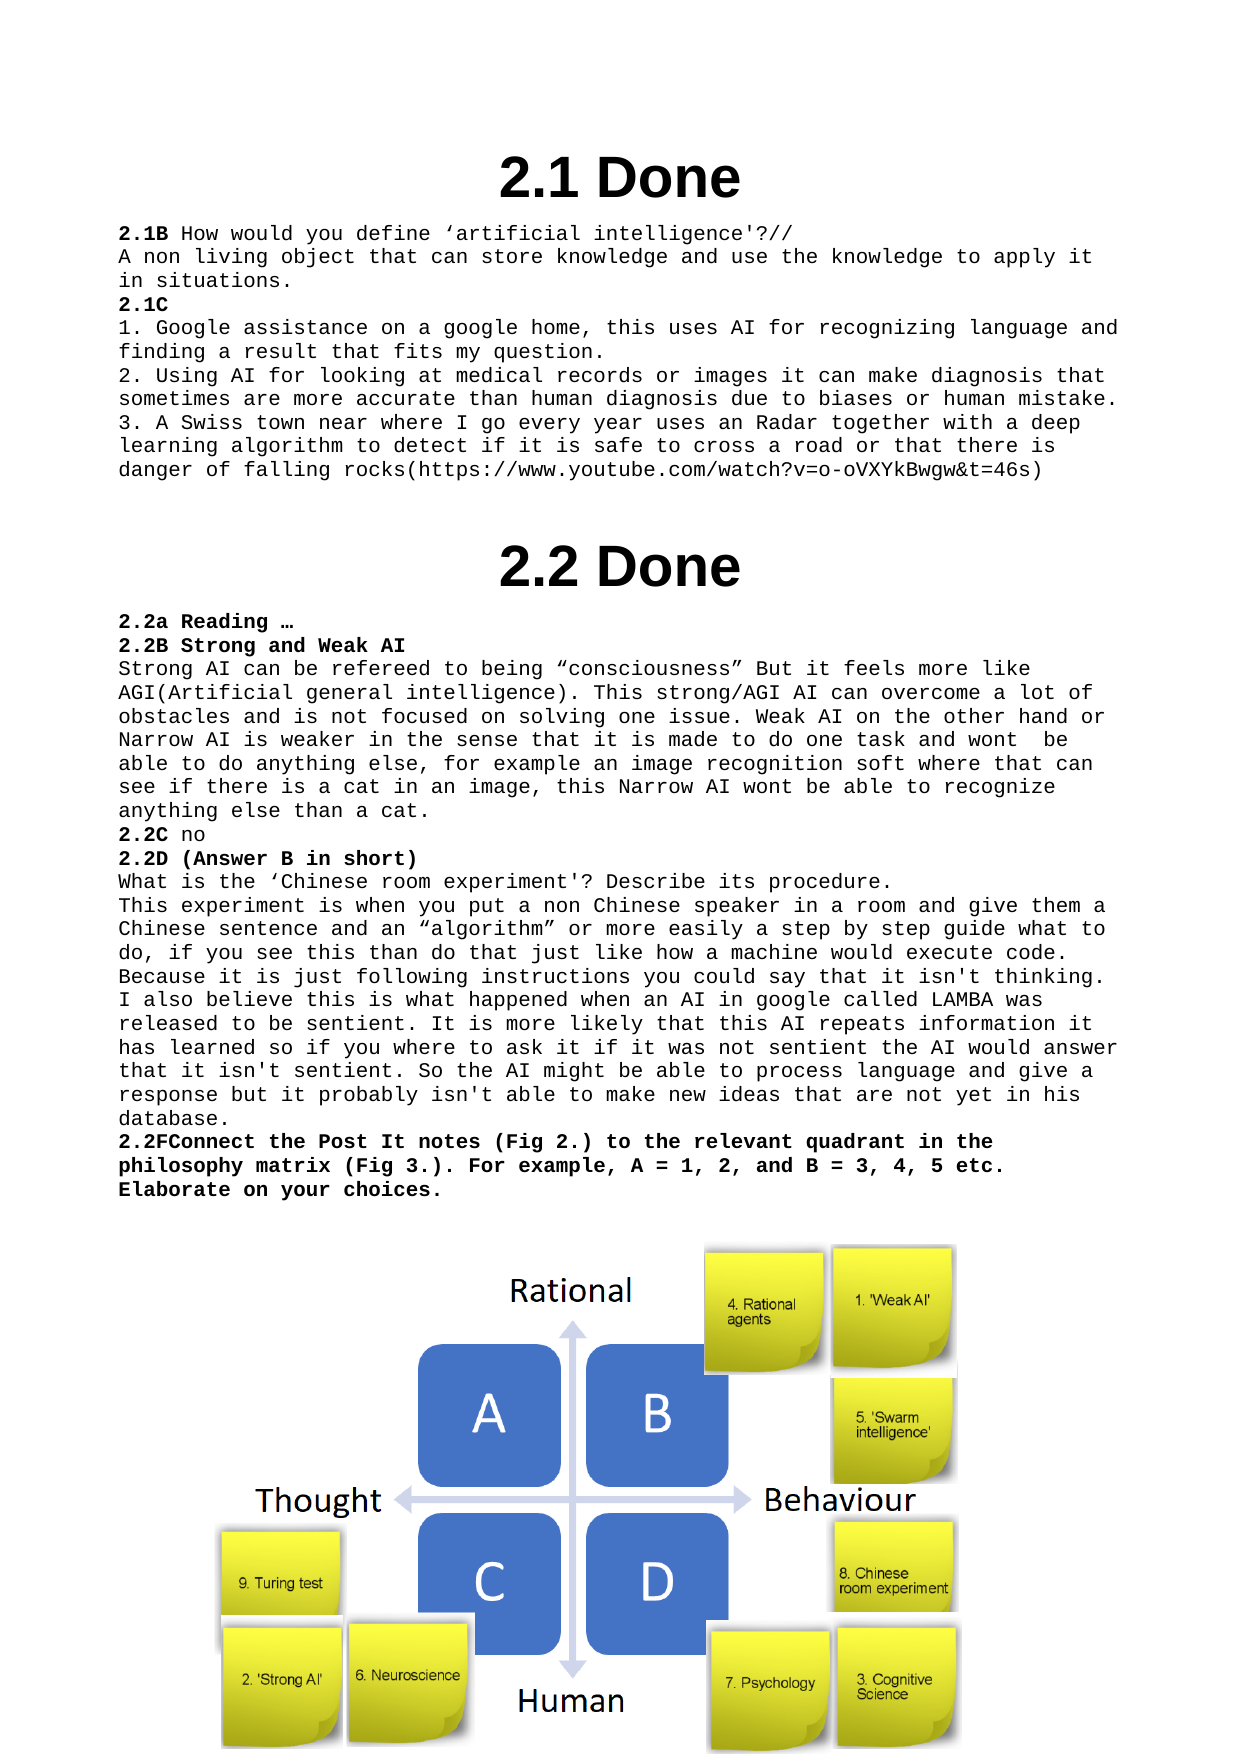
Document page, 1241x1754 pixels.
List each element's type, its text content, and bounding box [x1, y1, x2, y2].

title 2.1 Done [118, 143, 1122, 210]
text What is the ‘Chinese room experiment'? Describe its procedure. [118, 871, 1122, 895]
text 1. Google assistance on a google home, this uses AI for recognizing language and finding a result that fits my question. [118, 317, 1122, 364]
text A non living object that can store knowledge and use the knowledge to apply it in situations. [118, 246, 1122, 294]
text 2.1B How would you define ‘artificial intelligence'?// [118, 223, 1122, 246]
text 2.2D (Answer B in short) [118, 847, 1122, 871]
text 2.1C [118, 294, 1122, 317]
title 2.2 Done [118, 531, 1122, 598]
text 2.2a Reading … [118, 611, 1122, 635]
text This experiment is when you put a non Chinese speaker in a room and give them a Chinese sentence and an “algorithm” or more easily a step by step guide what to do, if you see this than do that just like how a machine would execute code. Because it is just following instructions you could say that it isn't thinking. I also believe this is what happened when an AI in google called LAMBA was released to be sentient. It is more likely that this AI repeats information it has learned so if you where to ask it if it was not sentient the AI would answer that it isn't sentient. So the AI might be able to process language and give a response but it probably isn't able to make new ideas that are not yet in his database. [118, 895, 1122, 1131]
text Strong AI can be refereed to being “consciousness” But it feels more like AGI(Artificial general intelligence). This strong/AGI AI can overcome a lot of obstacles and is not focused on solving one issue. Weak AI on the other hand or Narrow AI is weaker in the sense that it is made to do one task and wont be able to do anything else, for example an image recognition soft where that can see if there is a cat in an image, this Narrow AI wont be able to recognize anything else than a cat. [118, 658, 1122, 824]
picture [210, 1237, 967, 1754]
text 2.2C no [118, 824, 1122, 847]
text 3. A Swiss town near where I go every year uses an Radar together with a deep learning algorithm to detect if it is safe to cross a road or that there is danger of falling rocks(https://www.youtube.com/watch?v=o-oVXYkBwgw&t=46s) [118, 412, 1122, 483]
text 2. Using AI for looking at medical records or images it can make diagnosis that sometimes are more accurate than human diagnosis due to biases or human mistake. [118, 364, 1122, 412]
text 2.2B Strong and Weak AI [118, 635, 1122, 658]
text 2.2FConnect the Post It notes (Fig 2.) to the relevant quadrant in the philosophy matrix (Fig 3.). For example, A = 1, 2, and B = 3, 4, 5 etc. Elaborate on your choices. [118, 1131, 1122, 1202]
